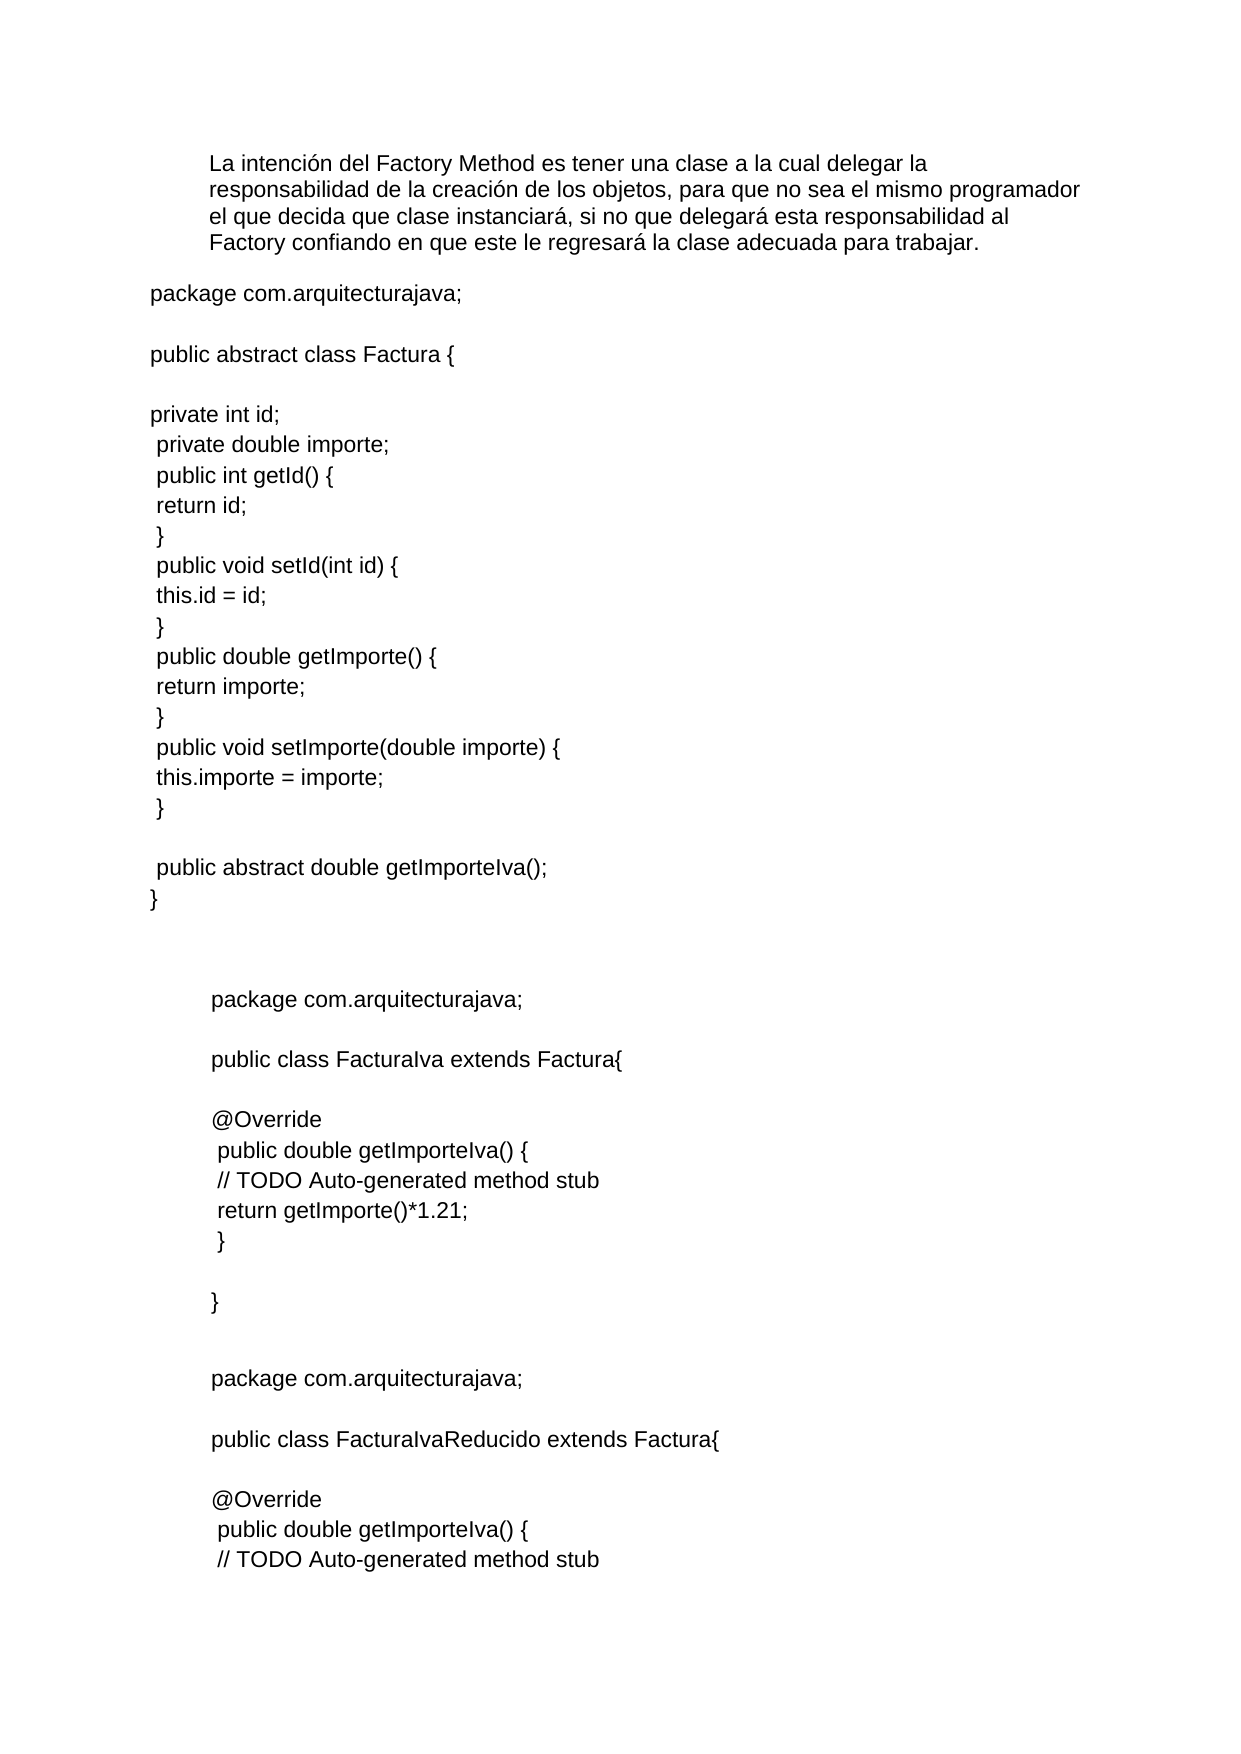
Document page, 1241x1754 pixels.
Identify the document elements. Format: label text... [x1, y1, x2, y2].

text public int getId() { [150, 462, 1090, 488]
text } [150, 522, 1090, 548]
table_header [150, 975, 200, 1324]
text } [150, 794, 1090, 820]
text return id; [150, 492, 1090, 518]
text public void setId(int id) { [150, 552, 1090, 579]
text } [150, 884, 1090, 911]
text } [150, 613, 1090, 639]
text this.importe = importe; [150, 764, 1090, 790]
text private int id; [150, 401, 1090, 428]
text public double getImporte() { [150, 643, 1090, 669]
text public abstract class Factura { [150, 341, 1090, 367]
text public abstract double getImporteIva(); [150, 854, 1090, 881]
text package com.arquitecturajava; [150, 280, 1090, 307]
text public void setImporte(double importe) { [150, 733, 1090, 760]
text private double importe; [150, 431, 1090, 458]
table_header [150, 1355, 200, 1604]
text La intención del Factory Method es tener una clase a la cual delegar la responsabilidad de la creación de los objetos, para que no sea el mismo programador el que decida que clase instanciará, si no que delegará esta responsabilidad al Factory confiando en que este le regresará la clase adecuada para trabajar. [209, 150, 1090, 255]
table_header package com.arquitecturajava; public class FacturaIva extends Factura{ @Override public double getImporteIva() { // TODO Auto-generated method stub return getImporte()*1.21; } } [200, 975, 729, 1324]
table_header package com.arquitecturajava; public class FacturaIvaReducido extends Factura{ @Override public double getImporteIva() { // TODO Auto-generated method stub [200, 1355, 829, 1604]
text return importe; [150, 673, 1090, 699]
text } [150, 703, 1090, 730]
text this.id = id; [150, 582, 1090, 609]
